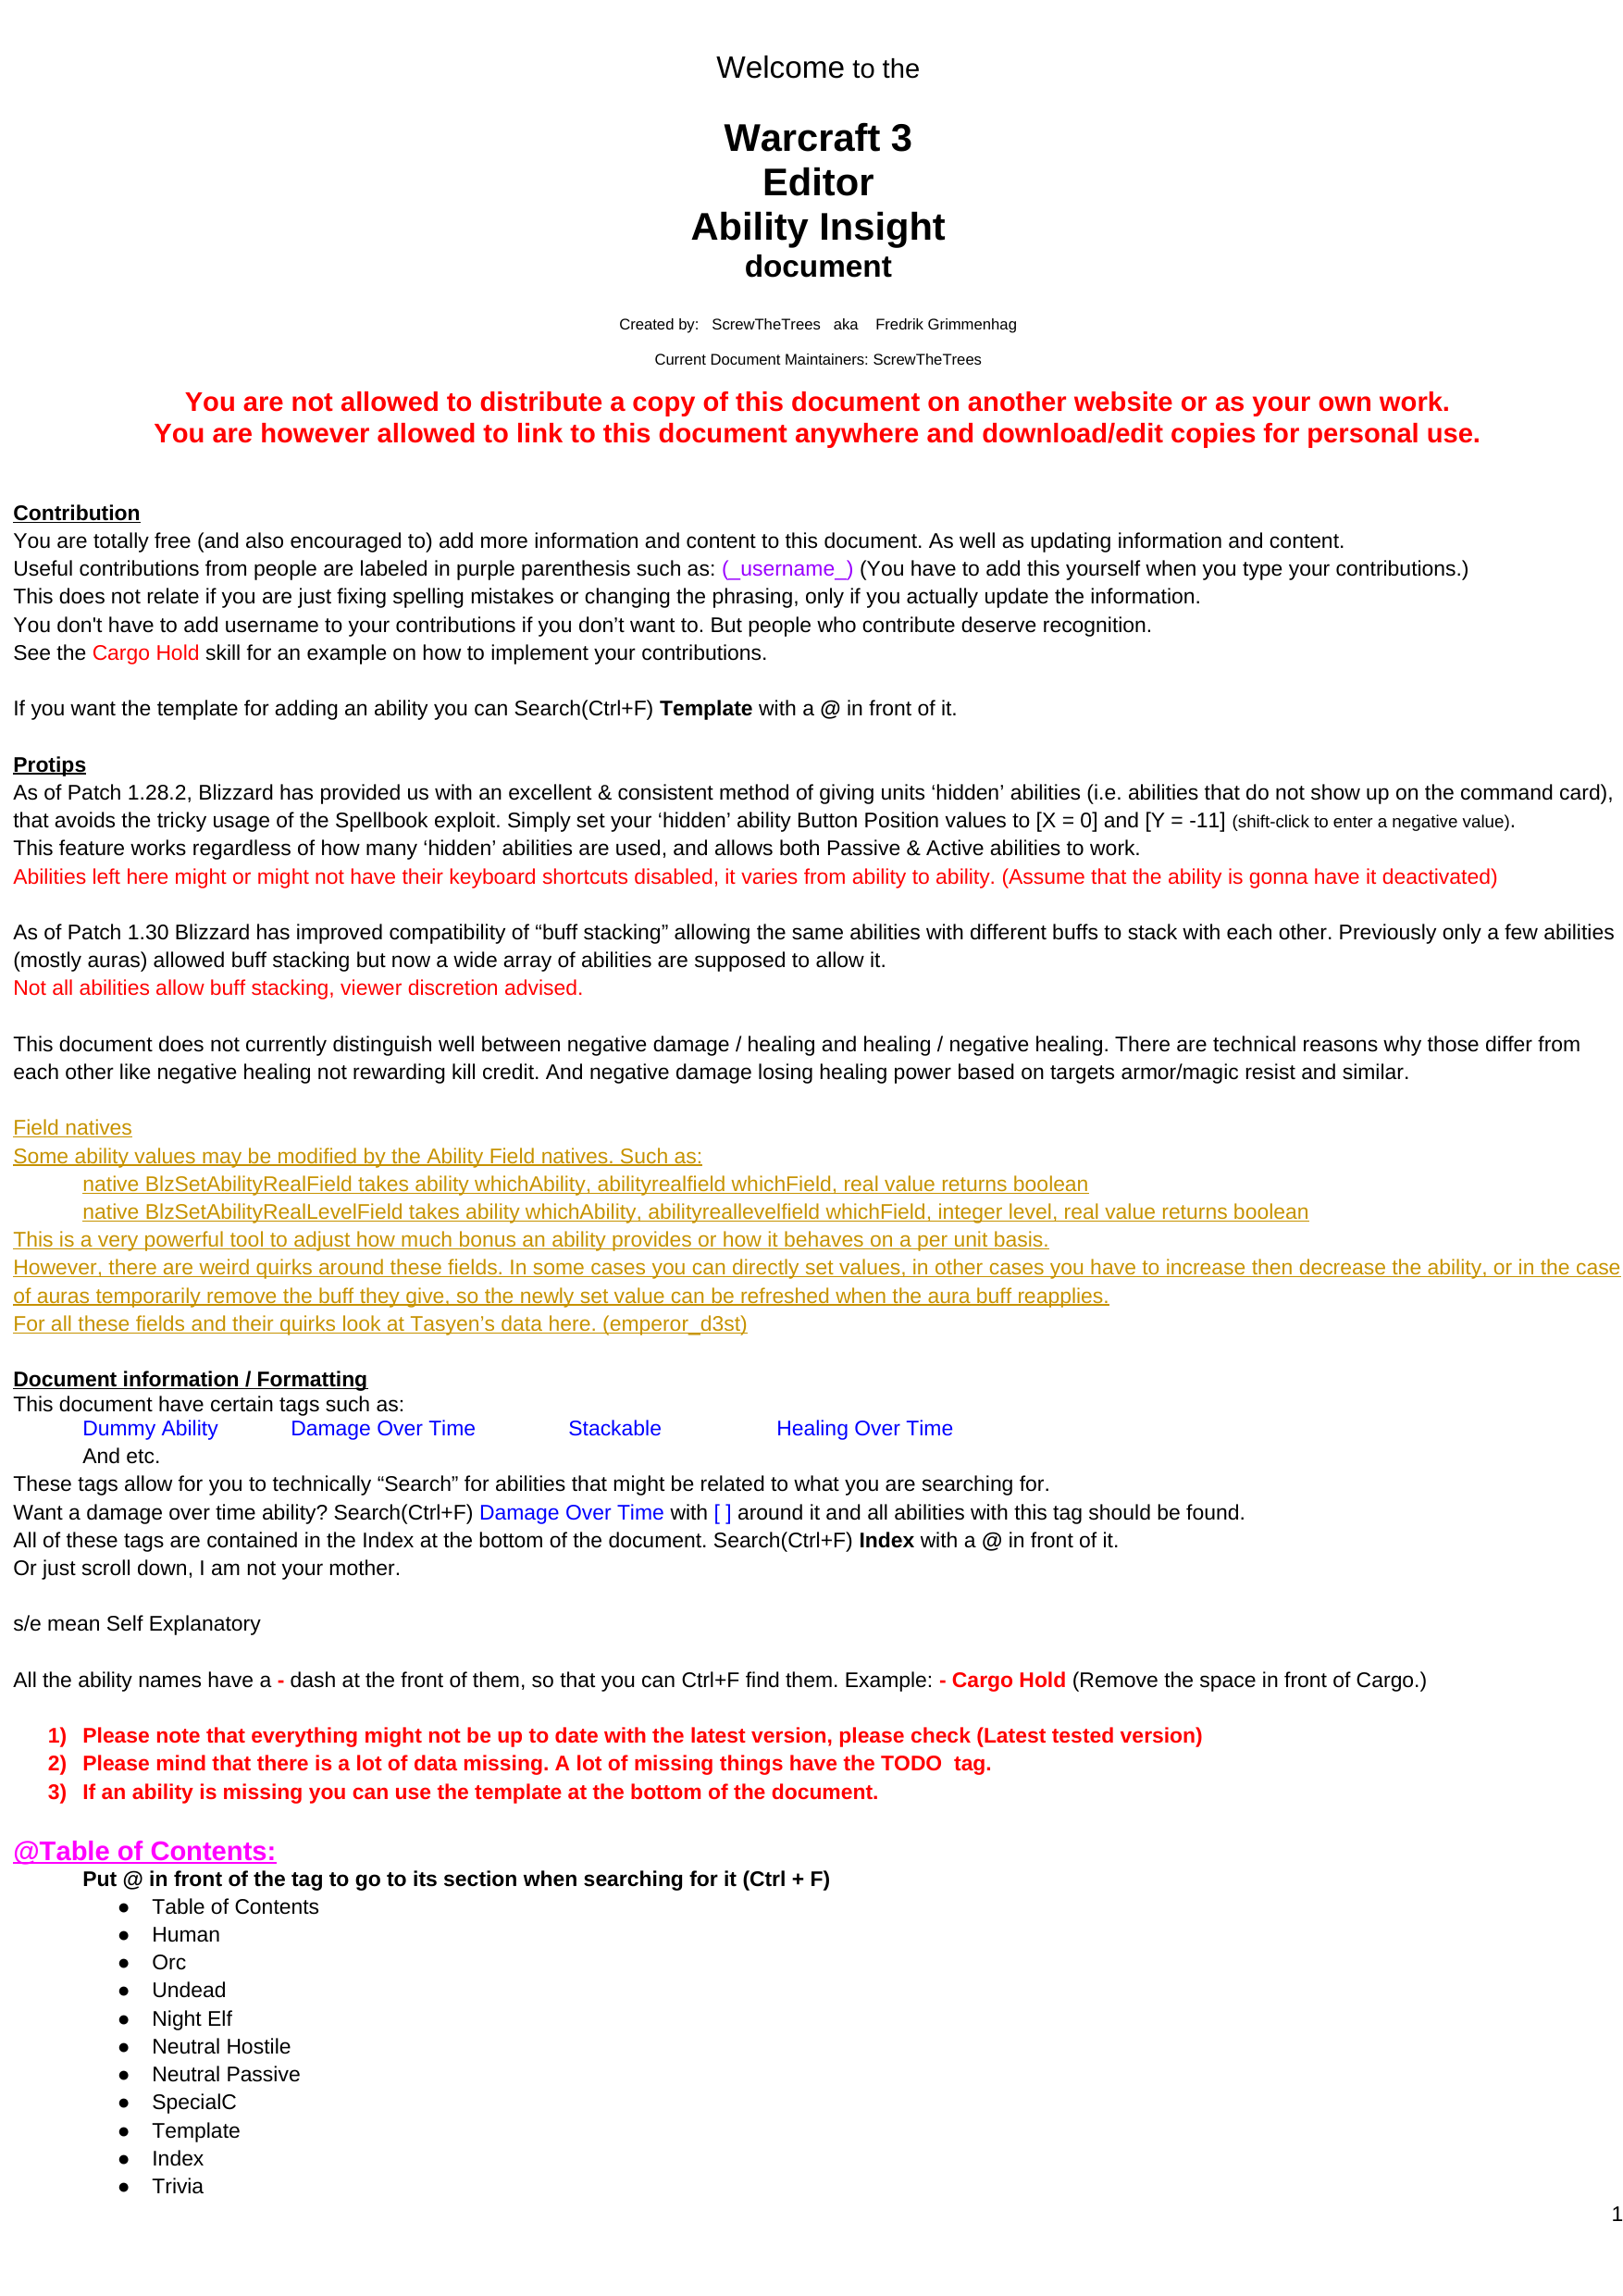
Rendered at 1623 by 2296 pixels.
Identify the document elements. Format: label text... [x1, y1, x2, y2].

text s/e mean Self Explanatory [13, 1611, 1623, 1636]
list Undead [118, 1978, 1623, 2003]
text Created by: ScrewTheTrees aka Fredrik Grimmenhag [13, 315, 1623, 332]
text native BlzSetAbilityRealField takes ability whichAbility, abilityrealfield whichField, real value returns boolean [13, 1172, 1623, 1196]
list Please mind that there is a lot of data missing. A lot of missing things have the TODO tag. [48, 1751, 1623, 1776]
text You don't have to add username to your contributions if you don’t want to. But people who contribute deserve recognition. [13, 613, 1623, 637]
text Not all abilities allow buff stacking, viewer discretion advised. [13, 975, 1623, 1000]
list Trivia [118, 2174, 1623, 2198]
list Human [118, 1922, 1623, 1946]
list Template [118, 2117, 1623, 2142]
text Put @ in front of the tag to go to its section when searching for it (Ctrl + F) [13, 1867, 1623, 1891]
text All the ability names have a - dash at the front of them, so that you can Ctrl+F find them. Example: - Cargo Hold (Remove the space in front of Cargo.) [13, 1668, 1623, 1692]
list SpecialC [118, 2090, 1623, 2114]
text Warcraft 3 [13, 116, 1623, 160]
list Night Elf [118, 2006, 1623, 2030]
text See the Cargo Hold skill for an example on how to implement your contributions. [13, 640, 1623, 664]
text However, there are weird quirks around these fields. In some cases you can directly set values, in other cases you have to increase then decrease the ability, or in the case of auras temporarily remove the buff they give, so the newly set value can be refreshed when the aura buff reapplies. [13, 1255, 1623, 1308]
text And etc. [13, 1444, 1623, 1468]
text This document have certain tags such as: [13, 1391, 1623, 1416]
text native BlzSetAbilityRealLevelField takes ability whichAbility, abilityreallevelfield whichField, integer level, real value returns boolean [13, 1199, 1623, 1223]
text Some ability values may be modified by the Ability Field natives. Such as: [13, 1144, 1623, 1168]
list Table of Contents [118, 1894, 1623, 1918]
text This feature works regardless of how many ‘hidden’ abilities are used, and allows both Passive & Active abilities to work. [13, 836, 1623, 860]
text You are however allowed to link to this document anywhere and download/edit copies for personal use. [13, 417, 1623, 448]
list Neutral Hostile [118, 2034, 1623, 2058]
text Document information / Formatting [13, 1367, 1623, 1391]
text Current Document Maintainers: ScrewTheTrees [13, 351, 1623, 368]
text Or just scroll down, I am not your mother. [13, 1556, 1623, 1580]
text Protips [13, 752, 1623, 776]
text This does not relate if you are just fixing spelling mistakes or changing the phrasing, only if you actually update the information. [13, 584, 1623, 609]
list Index [118, 2146, 1623, 2170]
text This document does not currently distinguish well between negative damage / healing and healing / negative healing. There are technical reasons why those differ from each other like negative healing not rewarding kill credit. And negative damage losing healing power based on targets armor/magic resist and similar. [13, 1032, 1623, 1084]
list If an ability is missing you can use the template at the bottom of the document. [48, 1780, 1623, 1804]
text Contribution [13, 501, 1623, 525]
text This is a very powerful tool to adjust how much bonus an ability provides or how it behaves on a per unit basis. [13, 1227, 1623, 1251]
text As of Patch 1.28.2, Blizzard has provided us with an excellent & consistent method of giving units ‘hidden’ abilities (i.e. abilities that do not show up on the command card), that avoids the tricky usage of the Spellbook exploit. Simply set your ‘hidden’ ability Button Position values to [X = 0] and [Y = -11] (shift-click to enter a negative value). [13, 780, 1623, 832]
text All of these tags are contained in the Index at the bottom of the document. Search(Ctrl+F) Index with a @ in front of it. [13, 1528, 1623, 1552]
list Please note that everything might not be up to date with the latest version, please check (Latest tested version) [48, 1723, 1623, 1747]
text You are not allowed to distribute a copy of this document on another website or as your own work. [13, 386, 1623, 417]
text document [13, 248, 1623, 284]
text Welcome to the [13, 49, 1623, 84]
text Dummy Ability Damage Over Time Stackable Healing Over Time [82, 1416, 1623, 1440]
text Editor [13, 160, 1623, 205]
text These tags allow for you to technically “Search” for abilities that might be related to what you are searching for. [13, 1471, 1623, 1496]
text Want a damage over time ability? Search(Ctrl+F) Damage Over Time with [ ] around it and all abilities with this tag should be found. [13, 1500, 1623, 1524]
text For all these fields and their quirks look at Tasyen’s data here. (emperor_d3st) [13, 1311, 1623, 1335]
text Ability Insight [13, 205, 1623, 248]
text You are totally free (and also encouraged to) add more information and content to this document. As well as updating information and content. [13, 528, 1623, 552]
text Field natives [13, 1115, 1623, 1140]
list Neutral Passive [118, 2062, 1623, 2086]
text As of Patch 1.30 Blizzard has improved compatibility of “buff stacking” allowing the same abilities with different buffs to stack with each other. Previously only a few abilities (mostly auras) allowed buff stacking but now a wide array of abilities are supposed to allow it. [13, 920, 1623, 972]
text Abilities left here might or might not have their keyboard shortcuts disabled, it varies from ability to ability. (Assume that the ability is gonna have it deactivated) [13, 863, 1623, 888]
list Orc [118, 1950, 1623, 1974]
text If you want the template for adding an ability you can Search(Ctrl+F) Template with a @ in front of it. [13, 696, 1623, 720]
subtitle @Table of Contents: [13, 1835, 1623, 1867]
text Useful contributions from people are labeled in purple parenthesis such as: (_username_) (You have to add this yourself when you type your contributions.) [13, 556, 1623, 580]
